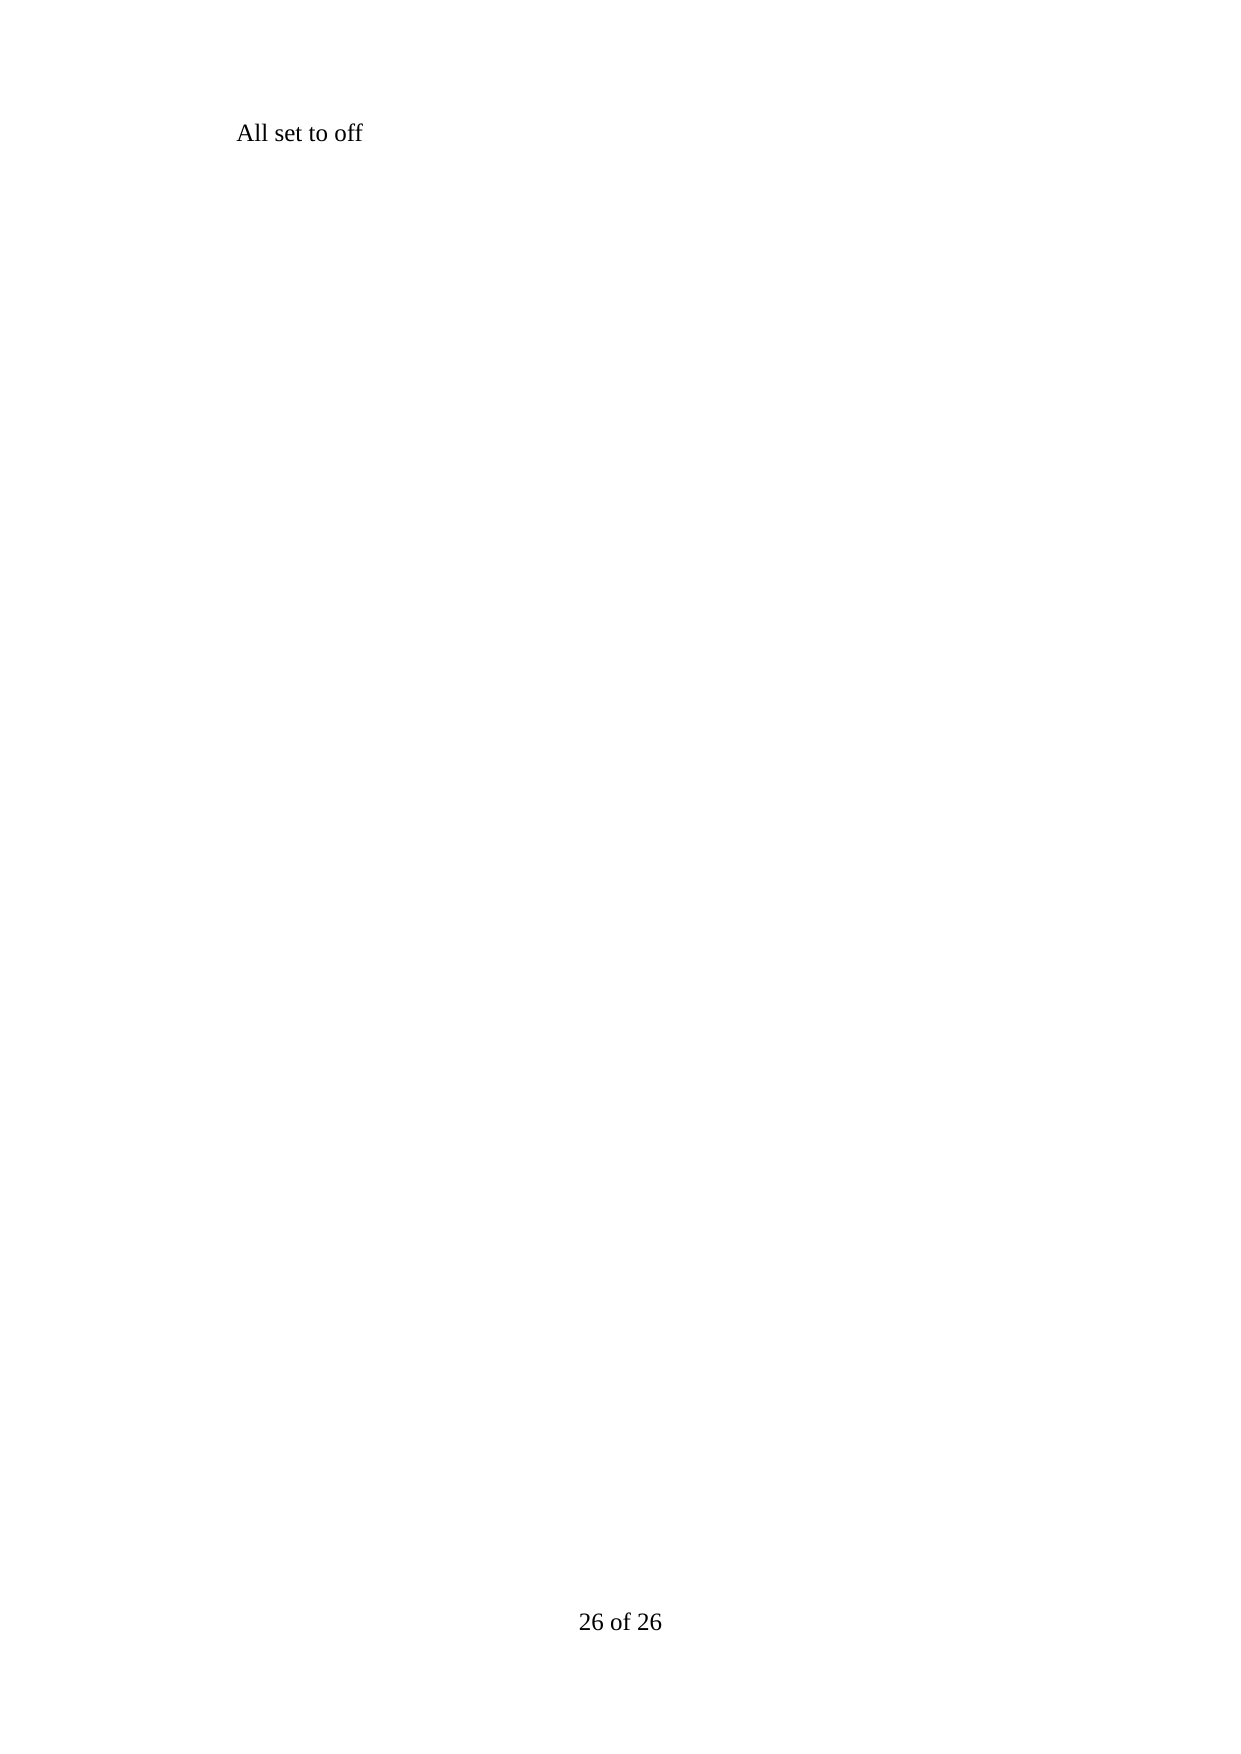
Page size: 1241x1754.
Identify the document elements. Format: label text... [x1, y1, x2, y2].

text All set to off [236, 118, 1122, 147]
